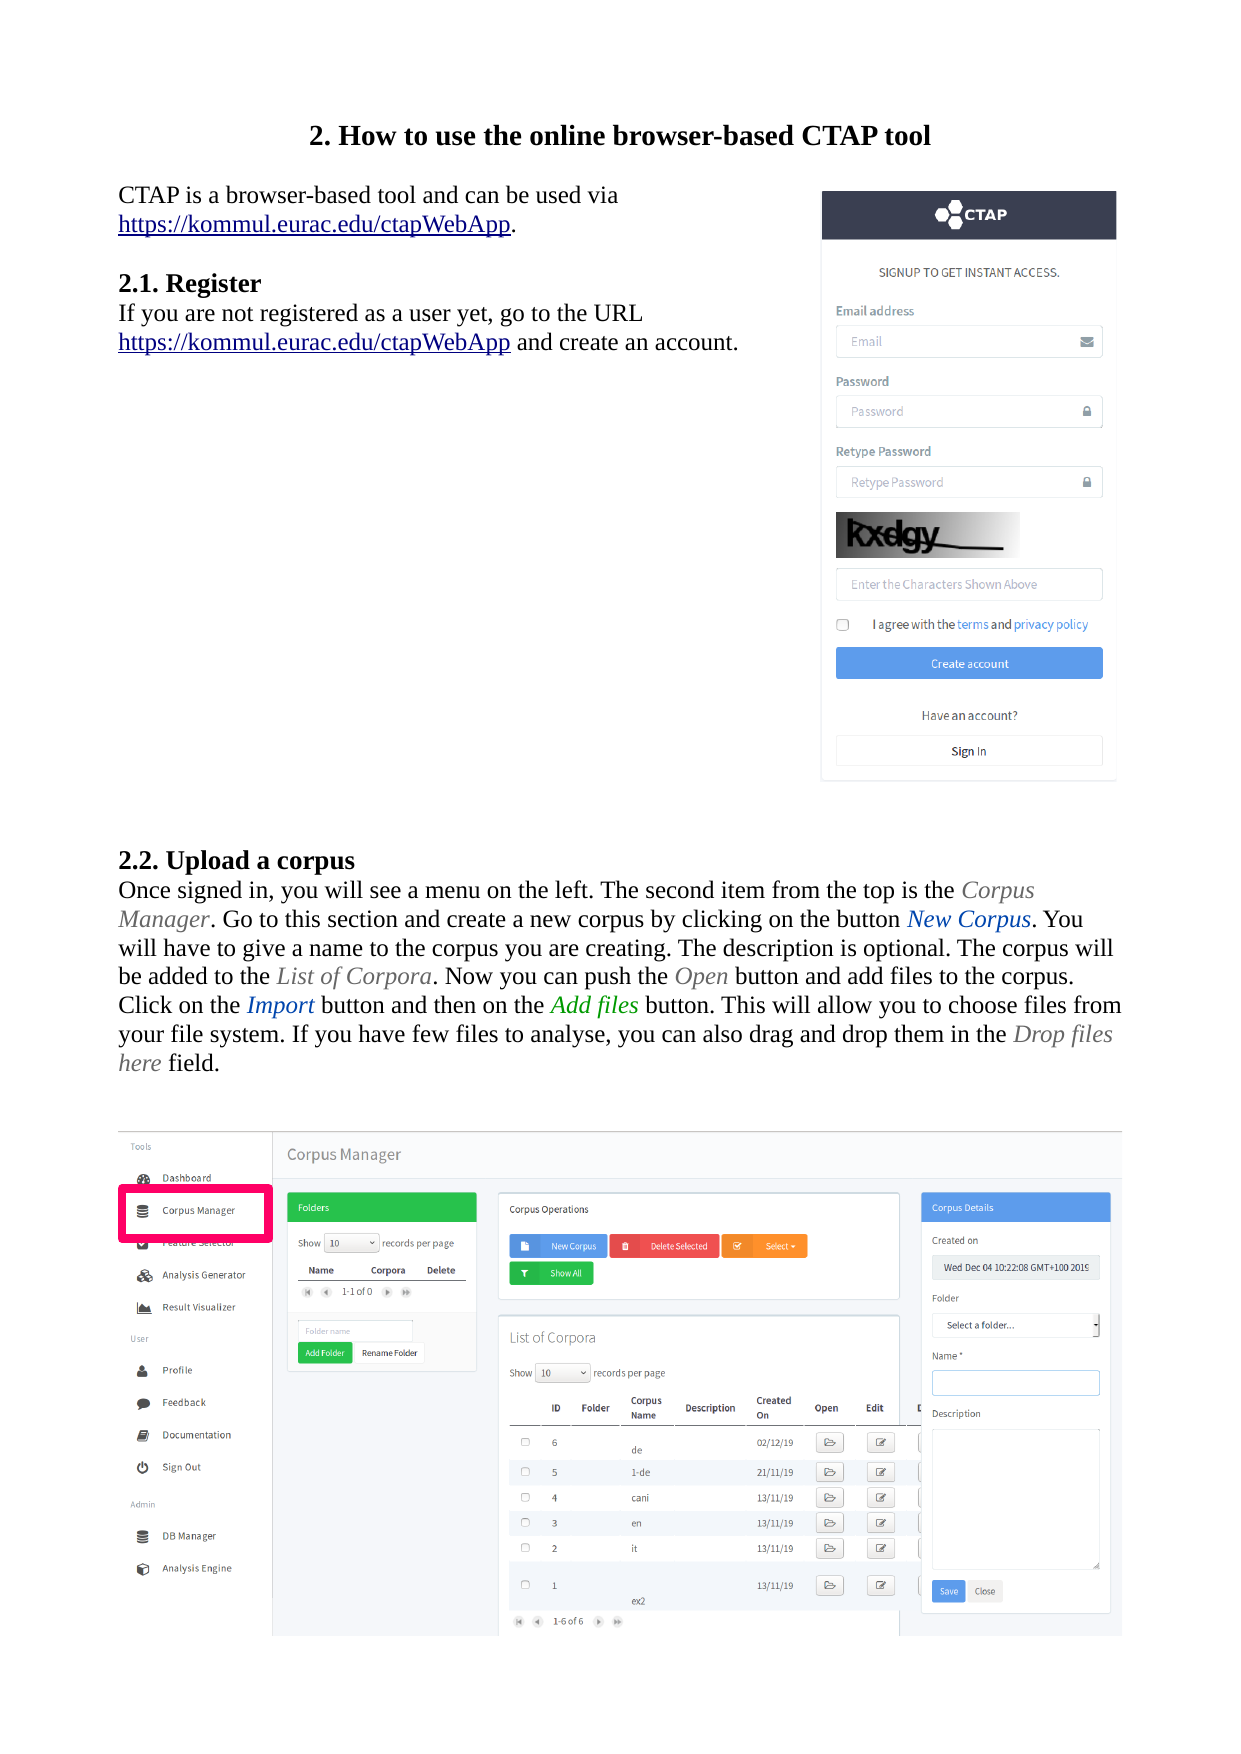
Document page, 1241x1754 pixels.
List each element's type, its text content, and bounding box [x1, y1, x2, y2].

text 2.2. Upload a corpus [118, 844, 1122, 875]
picture [118, 1131, 1123, 1636]
text 2.1. Register [118, 267, 820, 298]
picture [820, 191, 1117, 782]
text CTAP is a browser-based tool and can be used via https://kommul.eurac.edu/ctapWebApp. [118, 180, 1122, 238]
text Once signed in, you will see a menu on the left. The second item from the top is the Corpus Manager. Go to this section and create a new corpus by clicking on the button New Corpus. You will have to give a name to the corpus you are creating. The description is optional. The corpus will be added to the List of Corpora. Now you can push the Open button and add files to the corpus. Click on the Import button and then on the Add files button. This will allow you to choose files from your file system. If you have few files to analyse, you can also drag and drop them in the Drop files here field. [118, 875, 1122, 1076]
picture [126, 1193, 264, 1234]
text If you are not registered as a user yet, go to the URL https://kommul.eurac.edu/ctapWebApp and create an account. [118, 298, 820, 355]
text 2. How to use the online browser-based CTAP tool [118, 118, 1122, 152]
